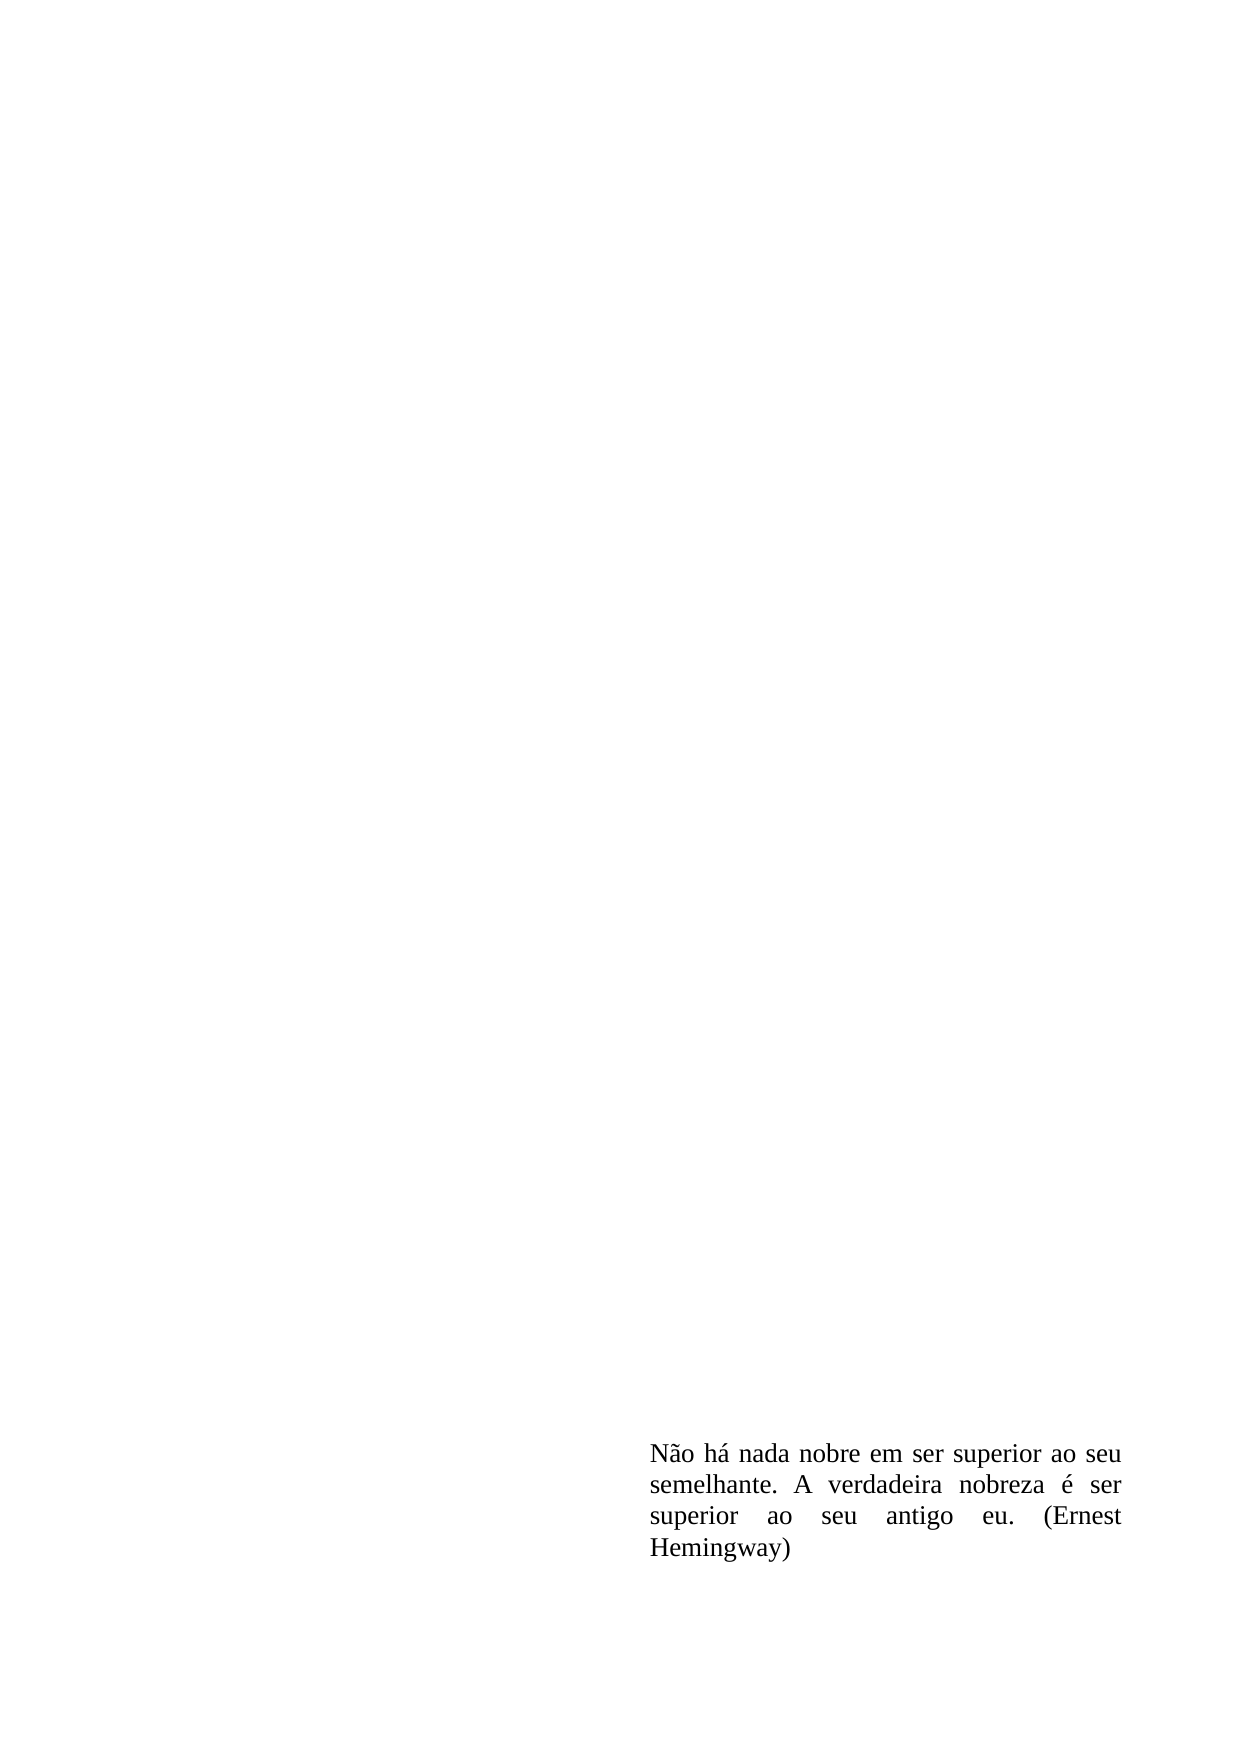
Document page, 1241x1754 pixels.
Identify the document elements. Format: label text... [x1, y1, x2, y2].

text Não há nada nobre em ser superior ao seu semelhante. A verdadeira nobreza é ser superior ao seu antigo eu. (Ernest Hemingway) [649, 1437, 1122, 1562]
